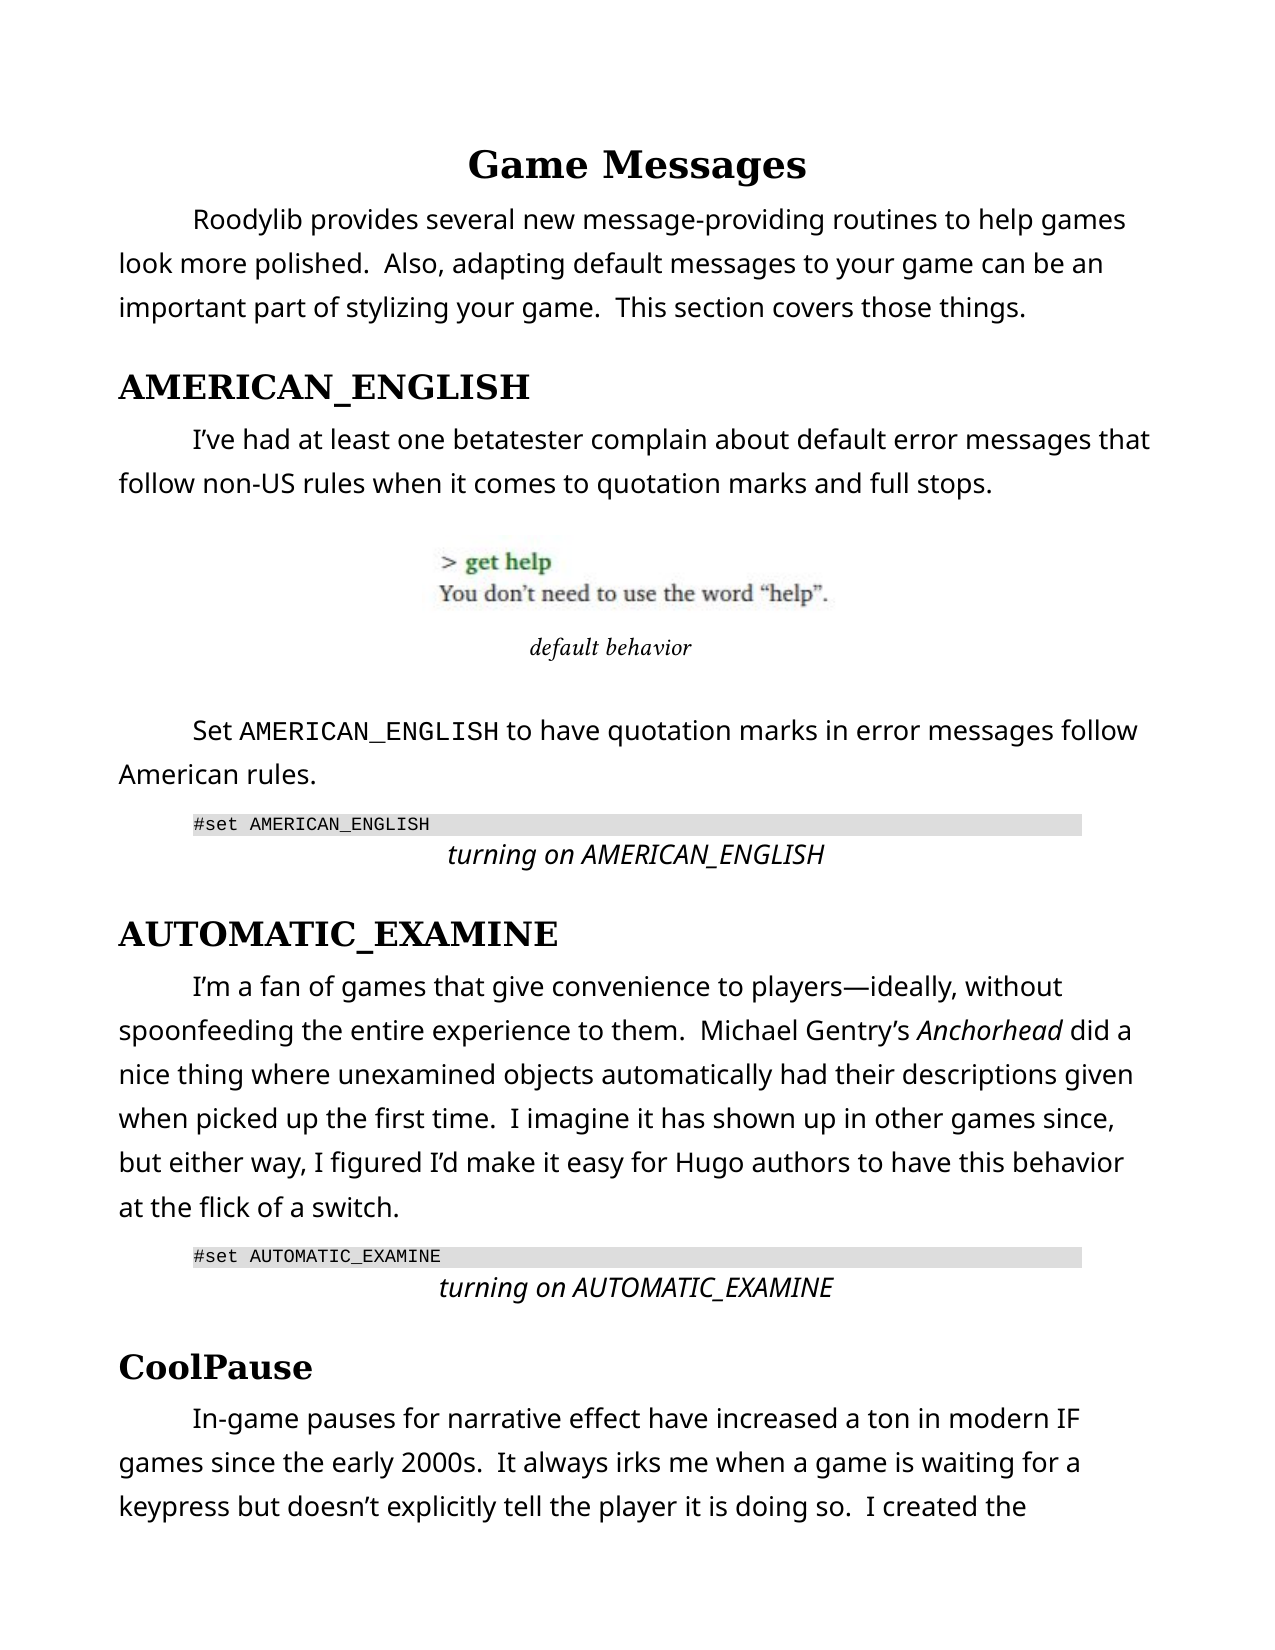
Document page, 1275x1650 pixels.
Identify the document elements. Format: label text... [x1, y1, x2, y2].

text I’m a fan of games that give convenience to players—ideally, without spoonfeeding the entire experience to them. Michael Gentry’s Anchorhead did a nice thing where unexamined objects automatically had their descriptions given when picked up the first time. I imagine it has shown up in other games since, but either way, I figured I’d make it easy for Hugo authors to have this behavior at the flick of a switch. [118, 967, 1157, 1225]
subtitle AMERICAN_ENGLISH [118, 368, 1157, 408]
text #set AUTOMATIC_EXAMINE [193, 1247, 1082, 1268]
text turning on AUTOMATIC_EXAMINE [118, 1268, 1157, 1305]
text #set AMERICAN_ENGLISH [193, 814, 1082, 836]
subtitle AUTOMATIC_EXAMINE [118, 915, 1157, 955]
text default behavior [422, 633, 853, 661]
text turning on AMERICAN_ENGLISH [118, 836, 1157, 873]
subtitle Game Messages [118, 143, 1157, 188]
picture [421, 535, 854, 633]
text Set AMERICAN_ENGLISH to have quotation marks in error messages follow American rules. [118, 711, 1157, 793]
text Roodylib provides several new message-providing routines to help games look more polished. Also, adapting default messages to your game can be an important part of stylizing your game. This section covers those things. [118, 200, 1157, 326]
subtitle CoolPause [118, 1348, 1157, 1387]
text I’ve had at least one betatester complain about default error messages that follow non-US rules when it comes to quotation marks and full stops. [118, 420, 1157, 501]
text In-game pauses for narrative effect have increased a ton in modern IF games since the early 2000s. It always irks me when a game is waiting for a keypress but doesn’t explicitly tell the player it is doing so. I created the [118, 1399, 1157, 1525]
